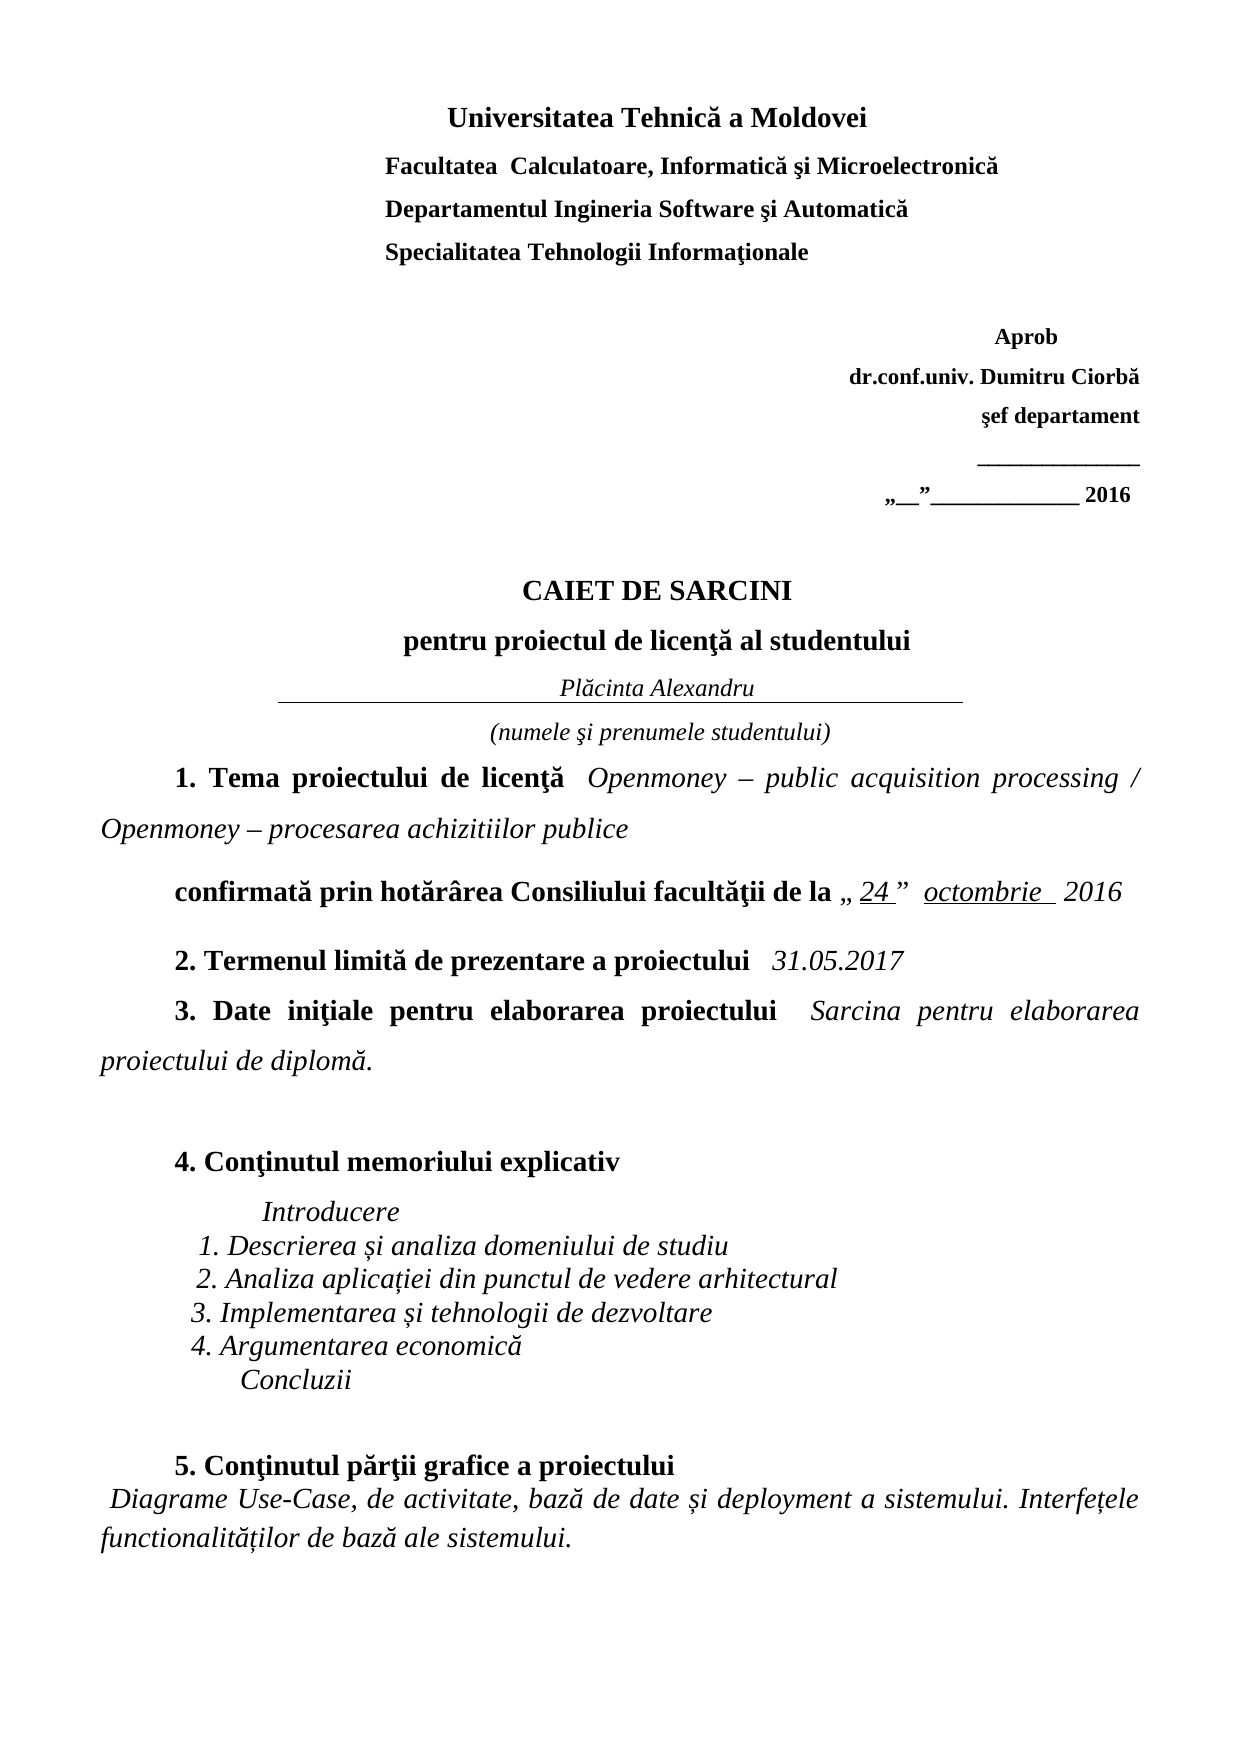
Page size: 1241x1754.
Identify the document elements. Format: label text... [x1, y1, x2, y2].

text 5. Conţinutul părţii grafice a proiectului [100, 1448, 1140, 1481]
text Plăcinta Alexandru [278, 673, 963, 702]
text confirmată prin hotărârea Consiliului facultăţii de la „ 24 ” octombrie 2016 [100, 874, 1140, 907]
text 2. Analiza aplicației din punctul de vedere arhitectural [100, 1261, 1140, 1295]
text Introducere [100, 1194, 1140, 1228]
text Concluzii [100, 1362, 1140, 1396]
text Facultatea Calculatoare, Informatică şi Microelectronică [311, 151, 1140, 179]
text 1. Tema proiectului de licenţă Openmoney – public acquisition processing / Openmoney – procesarea achizitiilor publice [100, 761, 1140, 844]
text Departamentul Ingineria Software şi Automatică [311, 194, 1140, 223]
text pentru proiectul de licenţă al studentului [100, 623, 1140, 656]
text „__”_____________ 2016 [839, 481, 1140, 507]
text 2. Termenul limită de prezentare a proiectului 31.05.2017 [100, 943, 1140, 976]
text 3. Date iniţiale pentru elaborarea proiectului Sarcina pentru elaborarea proiectului de diplomă. [100, 993, 1140, 1077]
text 1. Descrierea și analiza domeniului de studiu [100, 1228, 1140, 1261]
text CAIET DE SARCINI [100, 573, 1140, 606]
text şef departament [839, 402, 1140, 428]
text (numele şi prenumele studentului) [100, 717, 1140, 746]
text Aprob [839, 323, 1140, 349]
text 4. Conţinutul memoriului explicativ [100, 1144, 1140, 1177]
text dr.conf.univ. Dumitru Ciorbă [635, 363, 1140, 389]
text Diagrame Use-Case, de activitate, bază de date și deployment a sistemului. Interfețele functionalităților de bază ale sistemului. [100, 1481, 1140, 1553]
text Specialitatea Tehnologii Informaţionale [311, 237, 1140, 266]
text Universitatea Tehnică a Moldovei [100, 100, 1140, 134]
text 4. Argumentarea economică [100, 1328, 1140, 1362]
text 3. Implementarea și tehnologii de dezvoltare [100, 1295, 1140, 1328]
